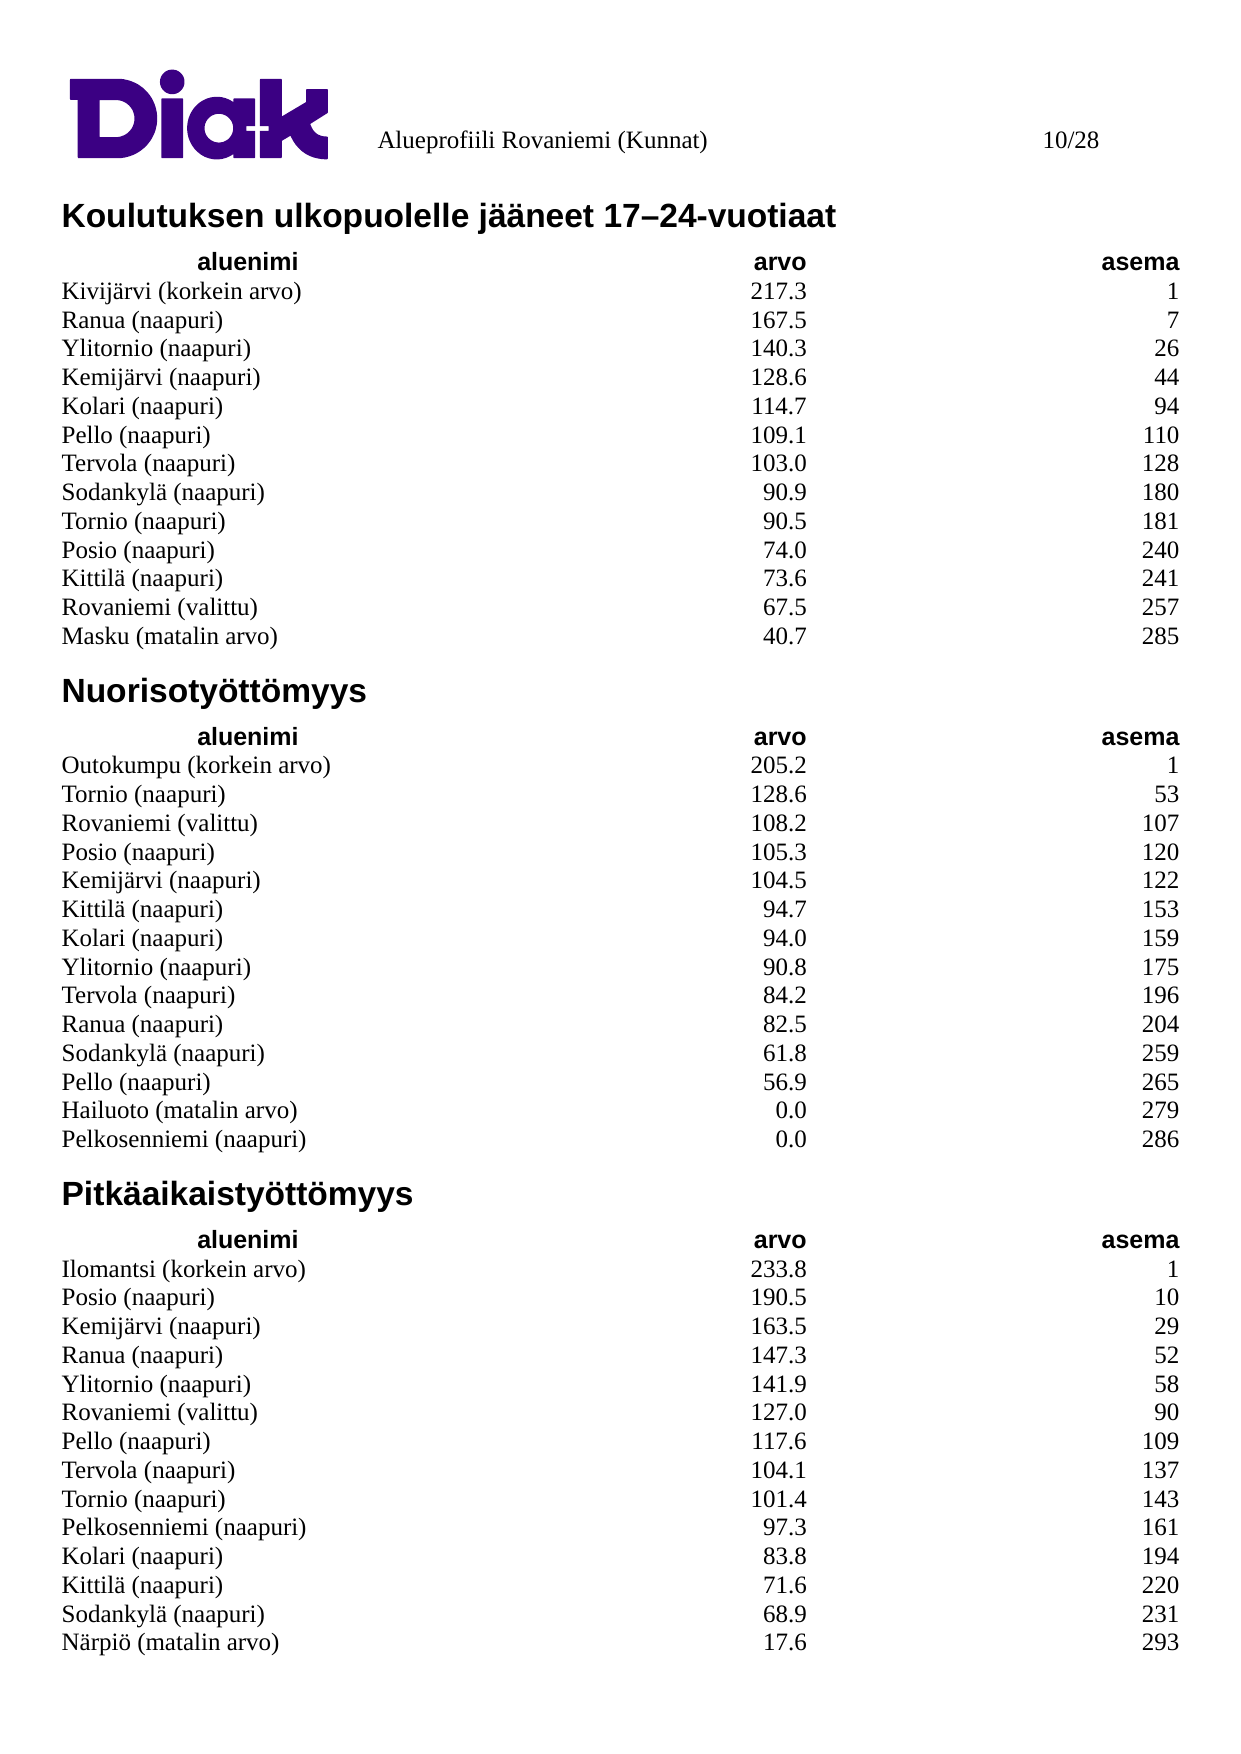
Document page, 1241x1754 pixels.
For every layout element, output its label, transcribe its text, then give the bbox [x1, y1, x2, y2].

table_cell Kolari (naapuri) [61, 923, 434, 952]
table_cell 52 [806, 1340, 1179, 1369]
table_cell 257 [806, 592, 1179, 621]
table_cell 259 [806, 1038, 1179, 1067]
table_cell Ranua (naapuri) [61, 305, 434, 333]
table_cell 97.3 [434, 1513, 806, 1541]
table_cell 114.7 [434, 391, 806, 420]
table_cell Ilomantsi (korkein arvo) [61, 1254, 434, 1282]
table_cell 205.2 [434, 751, 806, 779]
table_cell 90.5 [434, 506, 806, 535]
table_cell 147.3 [434, 1340, 806, 1369]
table_cell 265 [806, 1067, 1179, 1096]
subtitle Nuorisotyöttömyys [61, 671, 1179, 709]
table_cell Sodankylä (naapuri) [61, 1038, 434, 1067]
table_cell 137 [806, 1455, 1179, 1484]
table_cell 58 [806, 1369, 1179, 1397]
table_cell Kittilä (naapuri) [61, 894, 434, 923]
table_cell Sodankylä (naapuri) [61, 1599, 434, 1627]
table_cell 103.0 [434, 449, 806, 477]
table_cell 220 [806, 1570, 1179, 1599]
table_cell 109.1 [434, 420, 806, 448]
table_cell 128.6 [434, 779, 806, 808]
table_cell Rovaniemi (valittu) [61, 1398, 434, 1426]
table_cell 217.3 [434, 276, 806, 305]
table_cell 163.5 [434, 1311, 806, 1340]
table_header asema [806, 247, 1179, 276]
table_cell 180 [806, 477, 1179, 506]
table_cell Kemijärvi (naapuri) [61, 362, 434, 391]
table_cell 26 [806, 334, 1179, 362]
table_cell 110 [806, 420, 1179, 448]
table_cell 108.2 [434, 808, 806, 837]
table_cell Pello (naapuri) [61, 420, 434, 448]
table_cell 82.5 [434, 1009, 806, 1038]
table_cell 53 [806, 779, 1179, 808]
table_cell Posio (naapuri) [61, 535, 434, 563]
table_cell 279 [806, 1096, 1179, 1124]
table_cell Närpiö (matalin arvo) [61, 1628, 434, 1656]
table_cell 1 [806, 751, 1179, 779]
table_cell 161 [806, 1513, 1179, 1541]
table_cell Masku (matalin arvo) [61, 621, 434, 650]
table_cell Tervola (naapuri) [61, 981, 434, 1009]
table_cell 128 [806, 449, 1179, 477]
table_cell 71.6 [434, 1570, 806, 1599]
table_cell 1 [806, 1254, 1179, 1282]
table_header arvo [434, 1225, 806, 1254]
table_cell 194 [806, 1541, 1179, 1570]
table_cell Ranua (naapuri) [61, 1009, 434, 1038]
table_cell Rovaniemi (valittu) [61, 592, 434, 621]
table_cell 68.9 [434, 1599, 806, 1627]
table_cell 181 [806, 506, 1179, 535]
table_cell 190.5 [434, 1283, 806, 1311]
table_cell Tervola (naapuri) [61, 449, 434, 477]
table_cell 83.8 [434, 1541, 806, 1570]
table_cell 73.6 [434, 564, 806, 592]
table_cell 94.0 [434, 923, 806, 952]
table_cell Tornio (naapuri) [61, 1484, 434, 1512]
table_cell 117.6 [434, 1426, 806, 1455]
table_cell Posio (naapuri) [61, 837, 434, 866]
table_cell 159 [806, 923, 1179, 952]
table_cell 104.1 [434, 1455, 806, 1484]
table_cell 90.9 [434, 477, 806, 506]
table_cell Pelkosenniemi (naapuri) [61, 1124, 434, 1153]
table_cell 107 [806, 808, 1179, 837]
table_cell Pello (naapuri) [61, 1426, 434, 1455]
table_header asema [806, 1225, 1179, 1254]
table_cell 120 [806, 837, 1179, 866]
subtitle Koulutuksen ulkopuolelle jääneet 17–24-vuotiaat [61, 196, 1179, 235]
table_cell 153 [806, 894, 1179, 923]
table_cell Pello (naapuri) [61, 1067, 434, 1096]
table_cell 293 [806, 1628, 1179, 1656]
table_cell Kolari (naapuri) [61, 1541, 434, 1570]
table_cell 1 [806, 276, 1179, 305]
table_cell 231 [806, 1599, 1179, 1627]
table_cell 90.8 [434, 952, 806, 981]
subtitle Pitkäaikaistyöttömyys [61, 1174, 1179, 1212]
table_cell 105.3 [434, 837, 806, 866]
table_cell Ranua (naapuri) [61, 1340, 434, 1369]
table_cell 141.9 [434, 1369, 806, 1397]
table_cell 122 [806, 866, 1179, 894]
table_header aluenimi [61, 247, 434, 276]
table_cell Ylitornio (naapuri) [61, 1369, 434, 1397]
table_header arvo [434, 247, 806, 276]
table_cell Tornio (naapuri) [61, 779, 434, 808]
table_cell Tornio (naapuri) [61, 506, 434, 535]
table_cell 167.5 [434, 305, 806, 333]
table_cell 175 [806, 952, 1179, 981]
table_cell Hailuoto (matalin arvo) [61, 1096, 434, 1124]
table_cell Kivijärvi (korkein arvo) [61, 276, 434, 305]
table_cell 56.9 [434, 1067, 806, 1096]
table_cell 128.6 [434, 362, 806, 391]
table_cell 10 [806, 1283, 1179, 1311]
table_cell 104.5 [434, 866, 806, 894]
table_cell 204 [806, 1009, 1179, 1038]
table_cell 196 [806, 981, 1179, 1009]
table_cell 0.0 [434, 1124, 806, 1153]
table_cell 233.8 [434, 1254, 806, 1282]
table_cell Pelkosenniemi (naapuri) [61, 1513, 434, 1541]
table_cell Kittilä (naapuri) [61, 1570, 434, 1599]
table_cell Ylitornio (naapuri) [61, 334, 434, 362]
table_cell 140.3 [434, 334, 806, 362]
table_cell Tervola (naapuri) [61, 1455, 434, 1484]
table_cell 17.6 [434, 1628, 806, 1656]
table_header asema [806, 722, 1179, 751]
table_cell Rovaniemi (valittu) [61, 808, 434, 837]
table_cell 286 [806, 1124, 1179, 1153]
table_cell 101.4 [434, 1484, 806, 1512]
table_cell 94.7 [434, 894, 806, 923]
table_cell Outokumpu (korkein arvo) [61, 751, 434, 779]
table_cell 90 [806, 1398, 1179, 1426]
table_header aluenimi [61, 1225, 434, 1254]
table_cell Posio (naapuri) [61, 1283, 434, 1311]
table_cell Ylitornio (naapuri) [61, 952, 434, 981]
table_header aluenimi [61, 722, 434, 751]
table_cell 241 [806, 564, 1179, 592]
table_cell 0.0 [434, 1096, 806, 1124]
table_cell 74.0 [434, 535, 806, 563]
table_cell 84.2 [434, 981, 806, 1009]
table_cell 44 [806, 362, 1179, 391]
table_cell Sodankylä (naapuri) [61, 477, 434, 506]
table_cell 143 [806, 1484, 1179, 1512]
table_cell Kolari (naapuri) [61, 391, 434, 420]
table_cell 61.8 [434, 1038, 806, 1067]
table_cell 109 [806, 1426, 1179, 1455]
table_cell 127.0 [434, 1398, 806, 1426]
table_cell 240 [806, 535, 1179, 563]
table_cell 285 [806, 621, 1179, 650]
table_cell 67.5 [434, 592, 806, 621]
table_cell 29 [806, 1311, 1179, 1340]
table_cell Kemijärvi (naapuri) [61, 1311, 434, 1340]
table_header arvo [434, 722, 806, 751]
table_cell 7 [806, 305, 1179, 333]
table_cell 40.7 [434, 621, 806, 650]
table_cell 94 [806, 391, 1179, 420]
table_cell Kittilä (naapuri) [61, 564, 434, 592]
table_cell Kemijärvi (naapuri) [61, 866, 434, 894]
